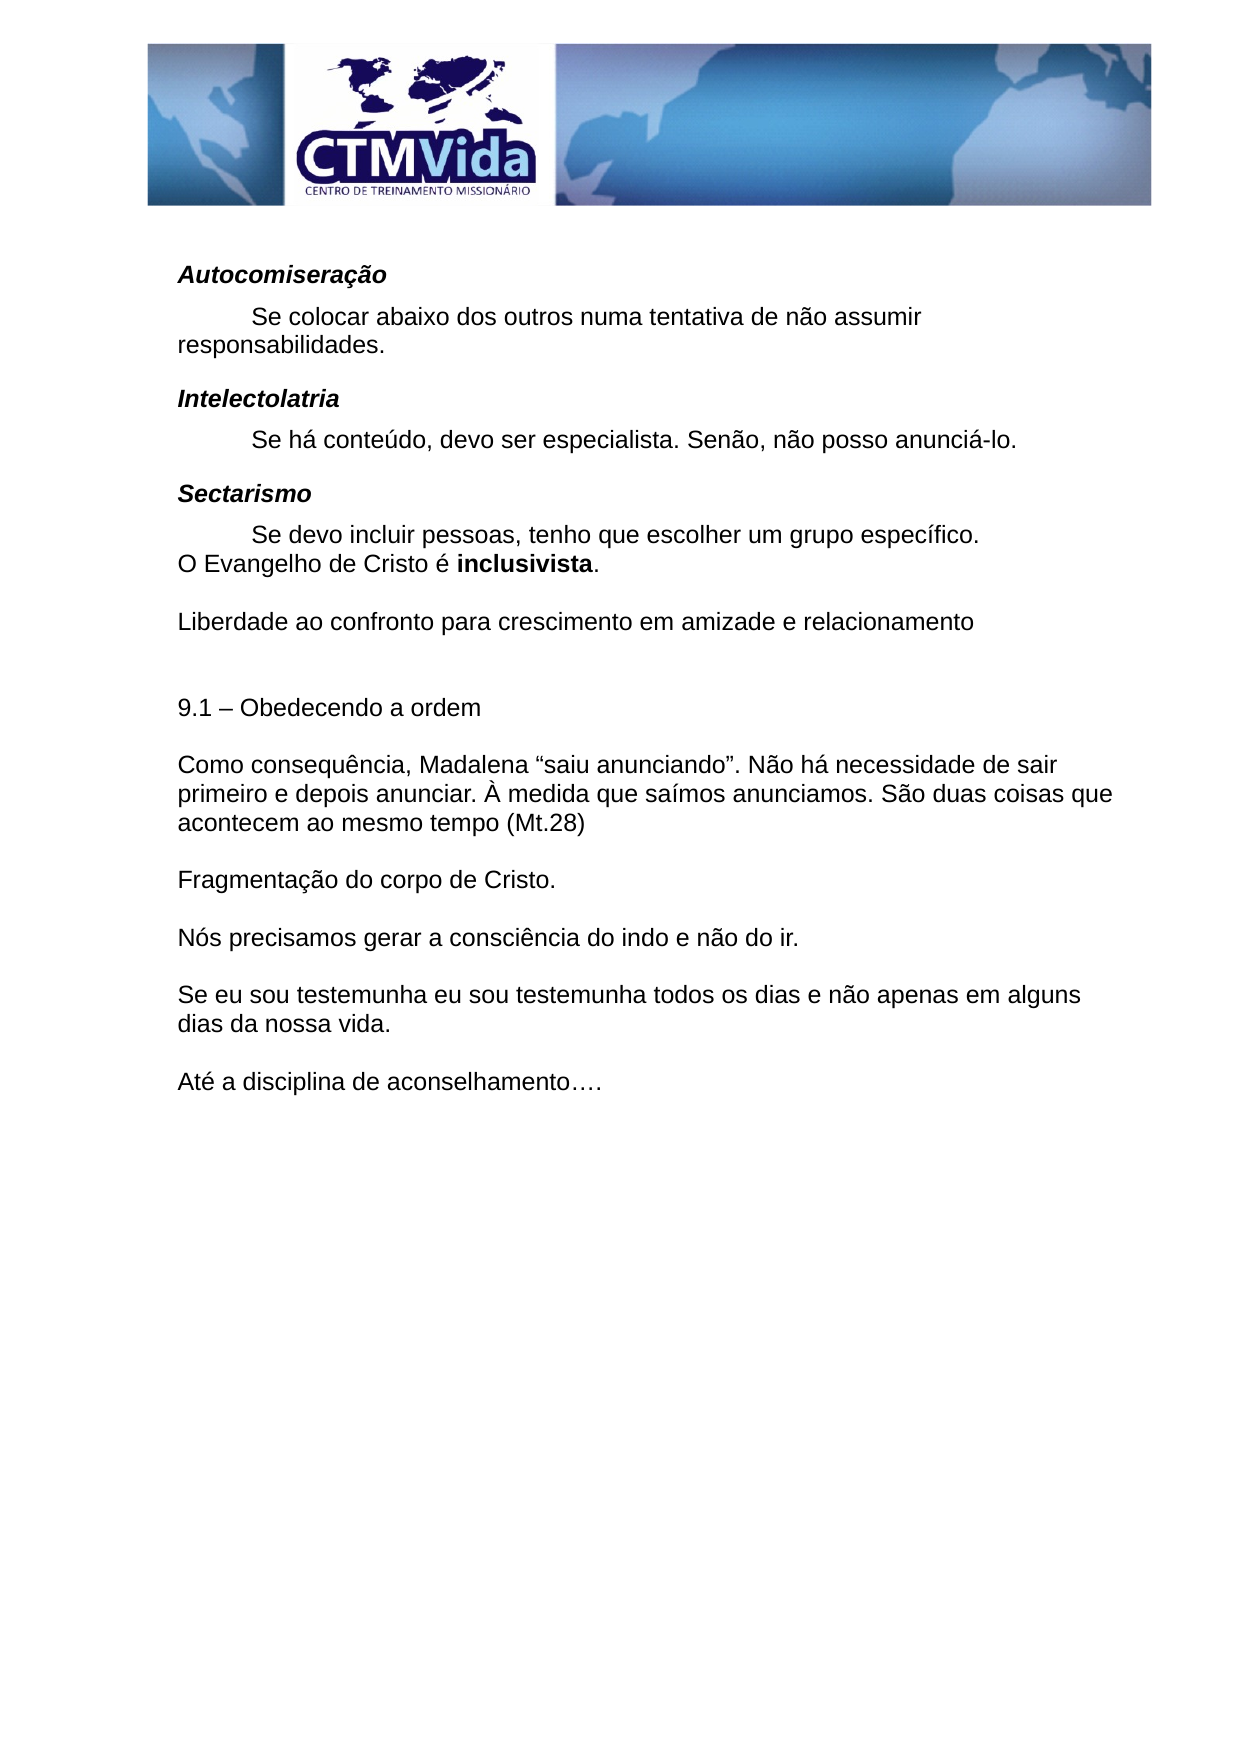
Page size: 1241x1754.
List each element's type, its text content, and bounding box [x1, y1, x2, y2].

text Como consequência, Madalena “saiu anunciando”. Não há necessidade de sair primeiro e depois anunciar. À medida que saímos anunciamos. São duas coisas que acontecem ao mesmo tempo (Mt.28) [177, 750, 1122, 837]
text Até a disciplina de aconselhamento…. [177, 1067, 1122, 1095]
subtitle Sectarismo [177, 479, 1122, 508]
text Nós precisamos gerar a consciência do indo e não do ir. [177, 923, 1122, 952]
text Liberdade ao confronto para crescimento em amizade e relacionamento [177, 607, 1122, 635]
subtitle Autocomiseração [177, 260, 1122, 289]
text 9.1 – Obedecendo a ordem [177, 693, 1122, 722]
text Se há conteúdo, devo ser especialista. Senão, não posso anunciá-lo. [177, 425, 1122, 454]
subtitle Intelectolatria [177, 384, 1122, 413]
text Se devo incluir pessoas, tenho que escolher um grupo específico. [177, 520, 1122, 549]
text Se eu sou testemunha eu sou testemunha todos os dias e não apenas em alguns dias da nossa vida. [177, 980, 1122, 1038]
picture [147, 43, 1152, 206]
text O Evangelho de Cristo é inclusivista. [177, 549, 1122, 578]
text Fragmentação do corpo de Cristo. [177, 865, 1122, 894]
text Se colocar abaixo dos outros numa tentativa de não assumir responsabilidades. [177, 302, 1122, 359]
